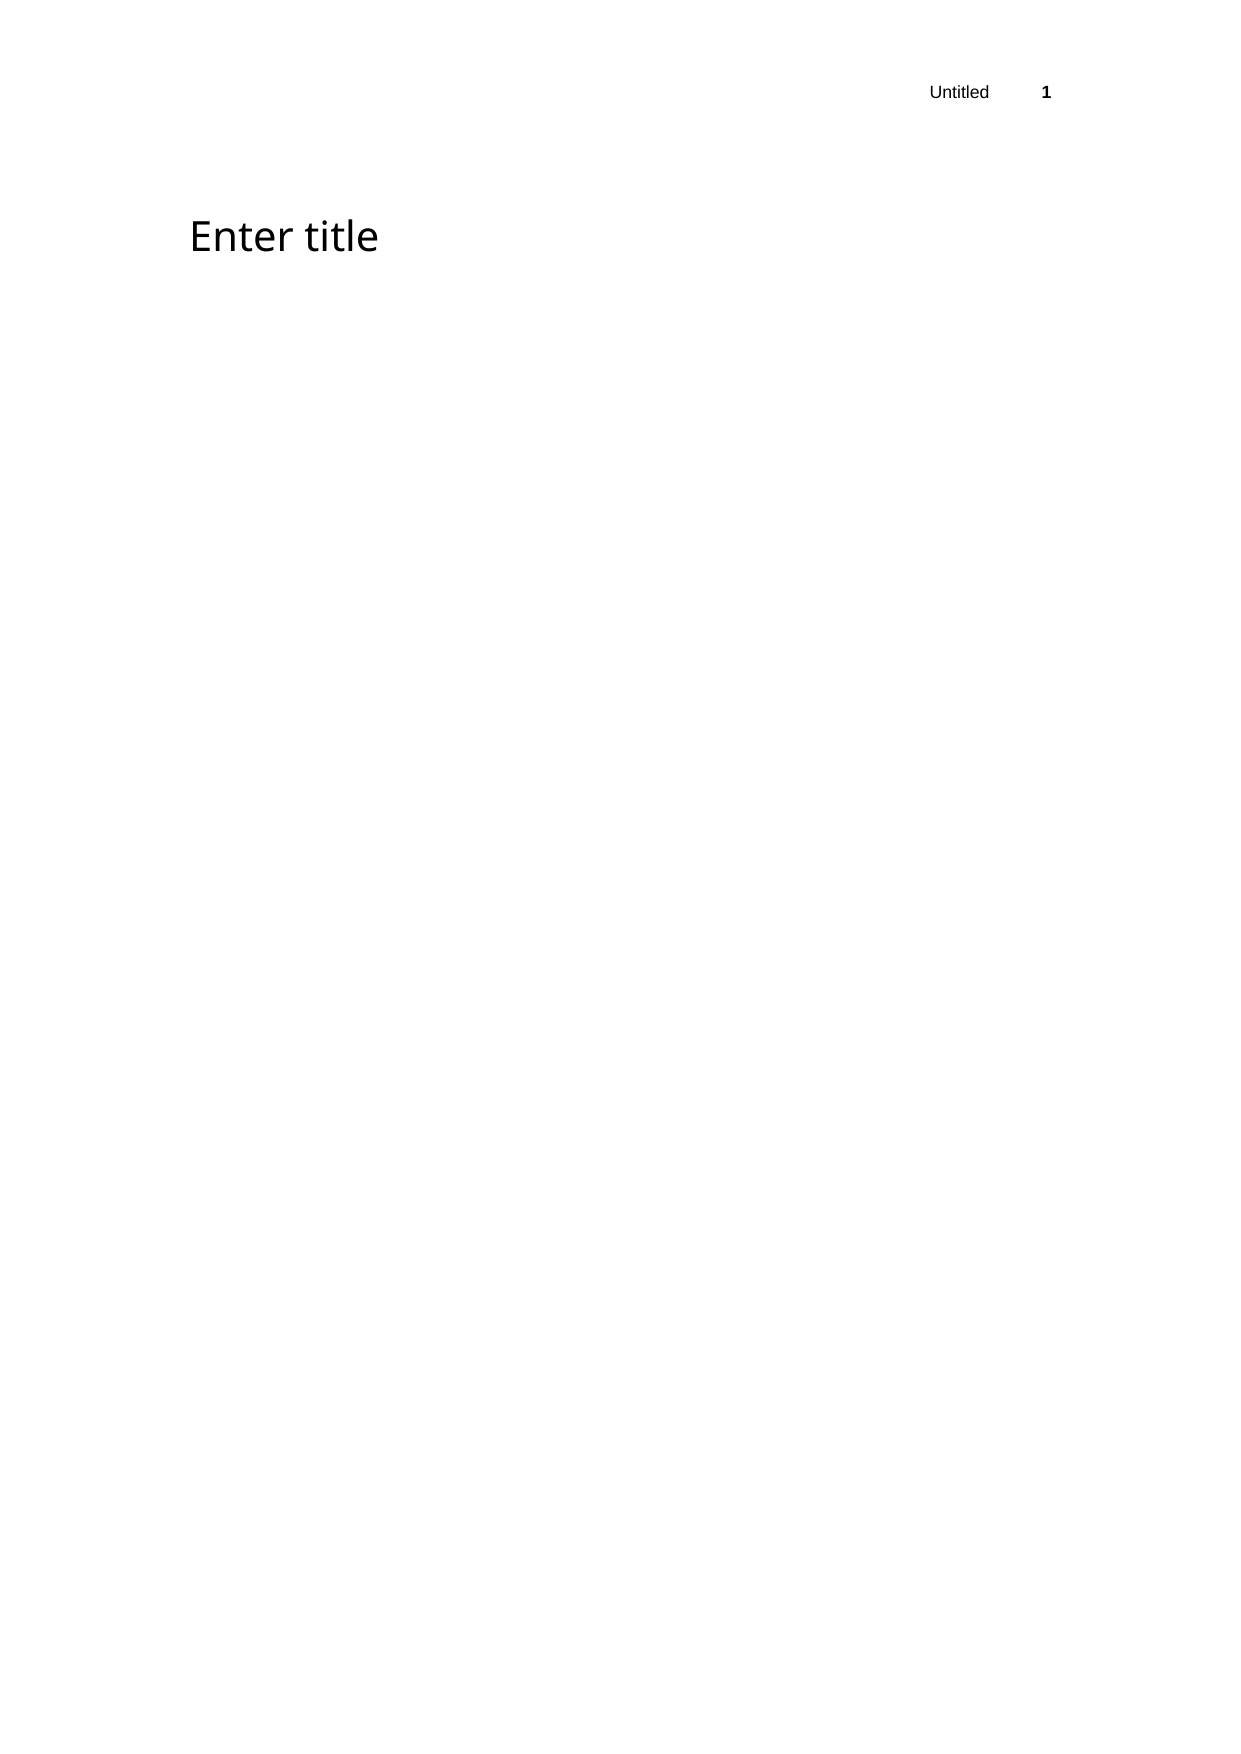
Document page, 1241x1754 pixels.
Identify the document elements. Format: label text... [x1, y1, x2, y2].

title Enter title [189, 207, 1051, 264]
